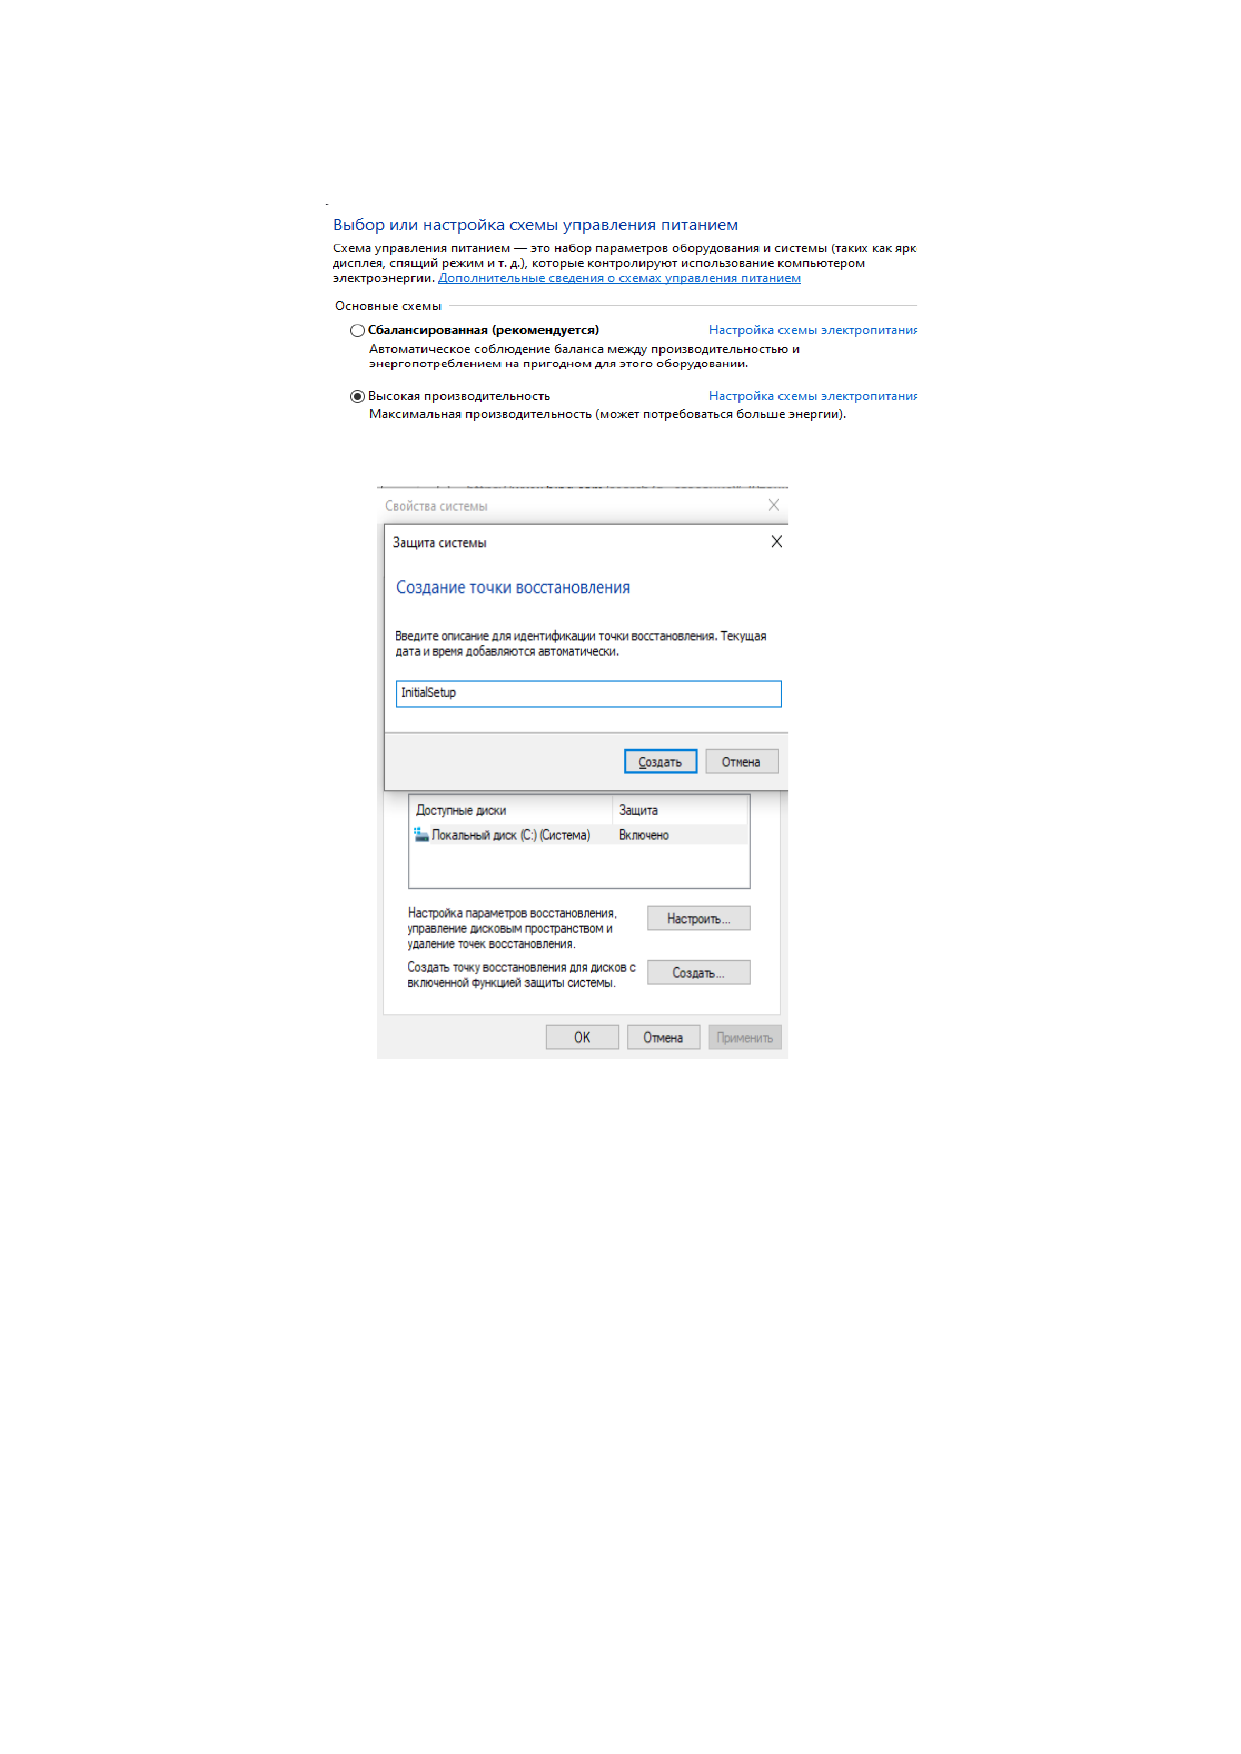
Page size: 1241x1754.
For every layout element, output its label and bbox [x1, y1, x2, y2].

picture [323, 204, 918, 445]
picture [377, 486, 789, 1059]
